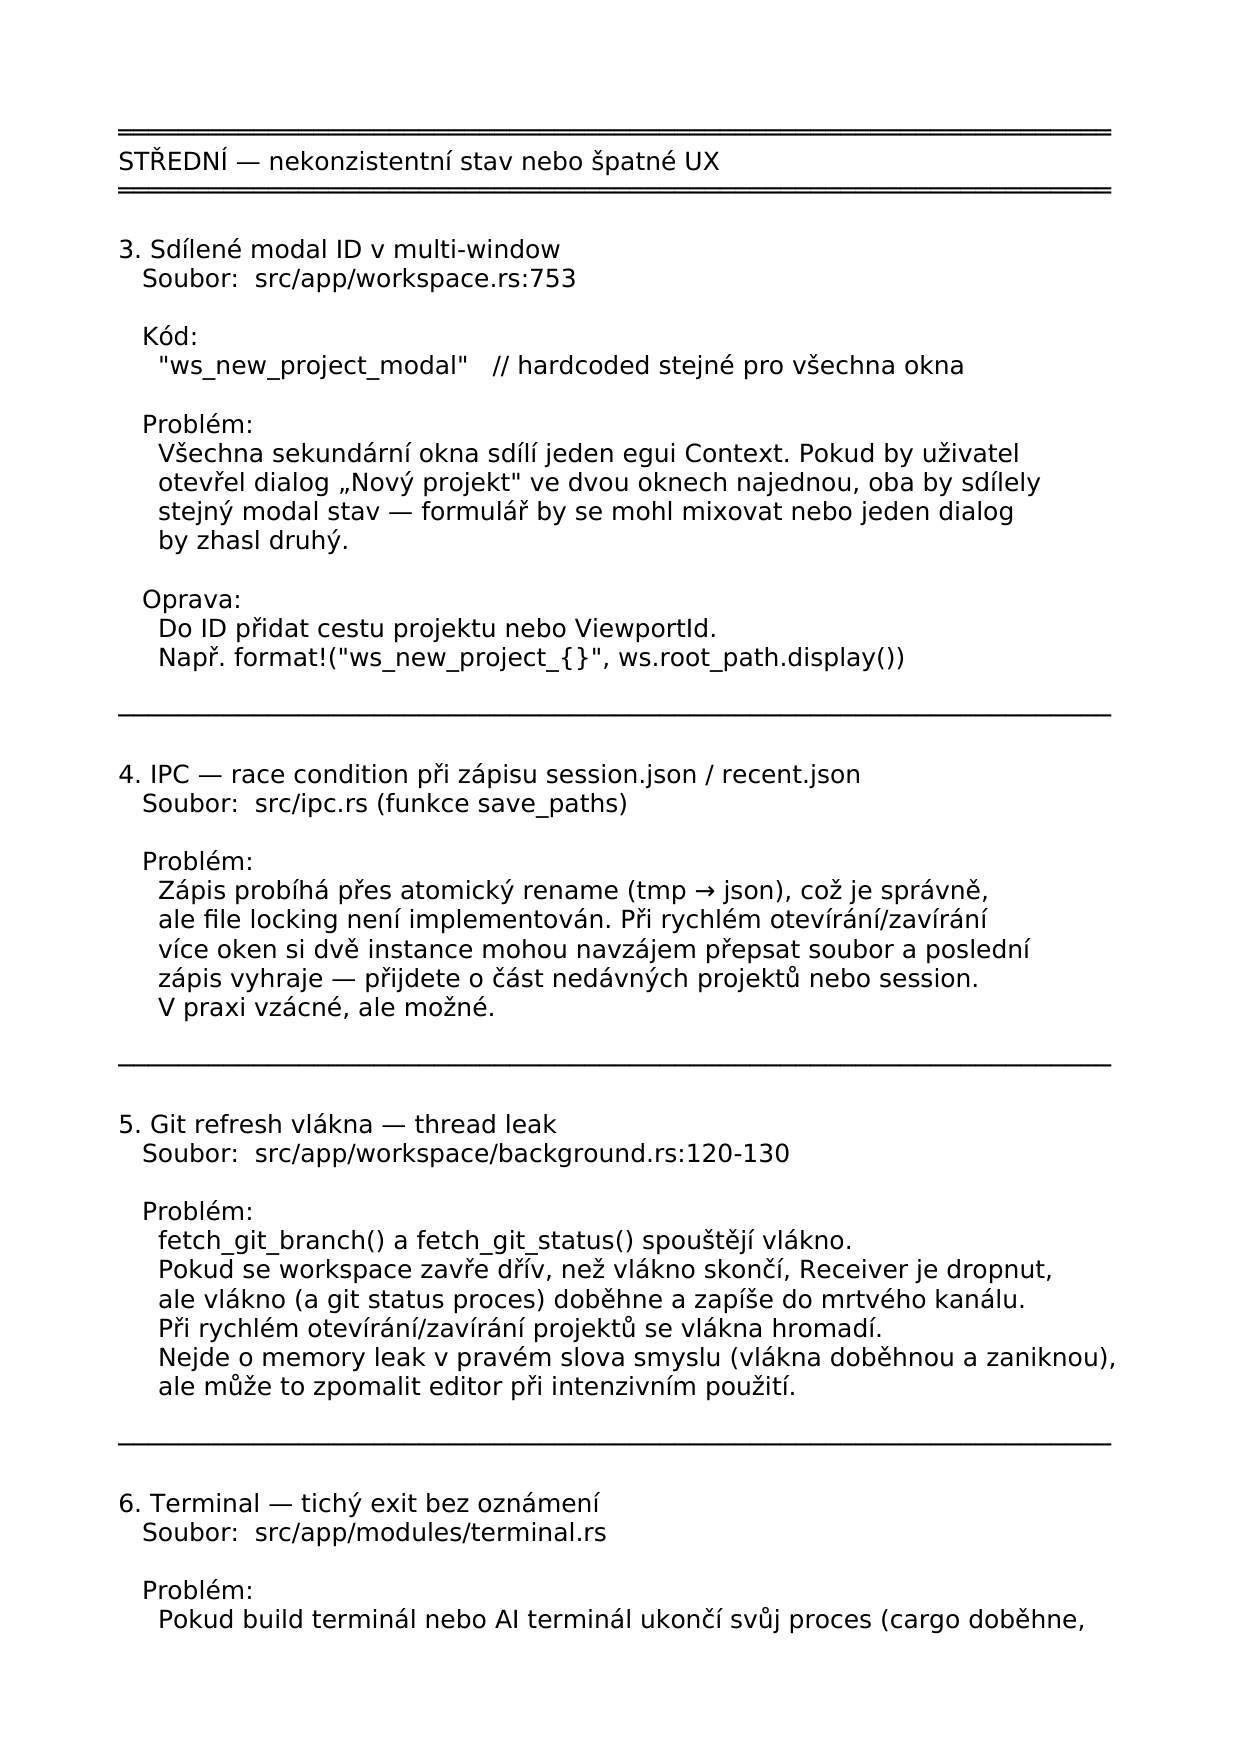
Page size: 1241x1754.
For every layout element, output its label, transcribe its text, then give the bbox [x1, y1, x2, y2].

text ale vlákno (a git status proces) doběhne a zapíše do mrtvého kanálu. [118, 1285, 1122, 1314]
text Např. format!("ws_new_project_{}", ws.root_path.display()) [118, 643, 1122, 672]
text Zápis probíhá přes atomický rename (tmp → json), což je správně, [118, 876, 1122, 906]
text Soubor: src/ipc.rs (funkce save_paths) [118, 789, 1122, 818]
text Problém: [118, 847, 1122, 876]
text více oken si dvě instance mohou navzájem přepsat soubor a poslední [118, 935, 1122, 964]
text Při rychlém otevírání/zavírání projektů se vlákna hromadí. [118, 1314, 1122, 1343]
text STŘEDNÍ — nekonzistentní stav nebo špatné UX [118, 147, 1122, 176]
text Oprava: [118, 585, 1122, 614]
text Problém: [118, 410, 1122, 439]
text ────────────────────────────────────────────────────────────────── [118, 1431, 1122, 1460]
text Soubor: src/app/workspace.rs:753 [118, 264, 1122, 293]
text 6. Terminal — tichý exit bez oznámení [118, 1489, 1122, 1518]
text ────────────────────────────────────────────────────────────────── [118, 701, 1122, 731]
text by zhasl druhý. [118, 526, 1122, 556]
text "ws_new_project_modal" // hardcoded stejné pro všechna okna [118, 351, 1122, 381]
text otevřel dialog „Nový projekt" ve dvou oknech najednou, oba by sdílely [118, 468, 1122, 497]
text ────────────────────────────────────────────────────────────────── [118, 1051, 1122, 1081]
text ══════════════════════════════════════════════════════════════════ [118, 176, 1122, 206]
text 3. Sdílené modal ID v multi-window [118, 235, 1122, 264]
text ale může to zpomalit editor při intenzivním použití. [118, 1372, 1122, 1401]
text fetch_git_branch() a fetch_git_status() spouštějí vlákno. [118, 1226, 1122, 1256]
text stejný modal stav — formulář by se mohl mixovat nebo jeden dialog [118, 497, 1122, 526]
text ale file locking není implementován. Při rychlém otevírání/zavírání [118, 906, 1122, 935]
text Do ID přidat cestu projektu nebo ViewportId. [118, 614, 1122, 643]
text Soubor: src/app/modules/terminal.rs [118, 1518, 1122, 1547]
text Kód: [118, 322, 1122, 351]
text 5. Git refresh vlákna — thread leak [118, 1110, 1122, 1139]
text Problém: [118, 1197, 1122, 1226]
text V praxi vzácné, ale možné. [118, 993, 1122, 1022]
text 4. IPC — race condition při zápisu session.json / recent.json [118, 760, 1122, 789]
text Problém: [118, 1576, 1122, 1606]
text zápis vyhraje — přijdete o část nedávných projektů nebo session. [118, 964, 1122, 993]
text Nejde o memory leak v pravém slova smyslu (vlákna doběhnou a zaniknou), [118, 1343, 1122, 1372]
text Pokud se workspace zavře dřív, než vlákno skončí, Receiver je dropnut, [118, 1256, 1122, 1285]
text ══════════════════════════════════════════════════════════════════ [118, 118, 1122, 147]
text Pokud build terminál nebo AI terminál ukončí svůj proces (cargo doběhne, [118, 1606, 1122, 1635]
text Všechna sekundární okna sdílí jeden egui Context. Pokud by uživatel [118, 439, 1122, 468]
text Soubor: src/app/workspace/background.rs:120-130 [118, 1139, 1122, 1168]
